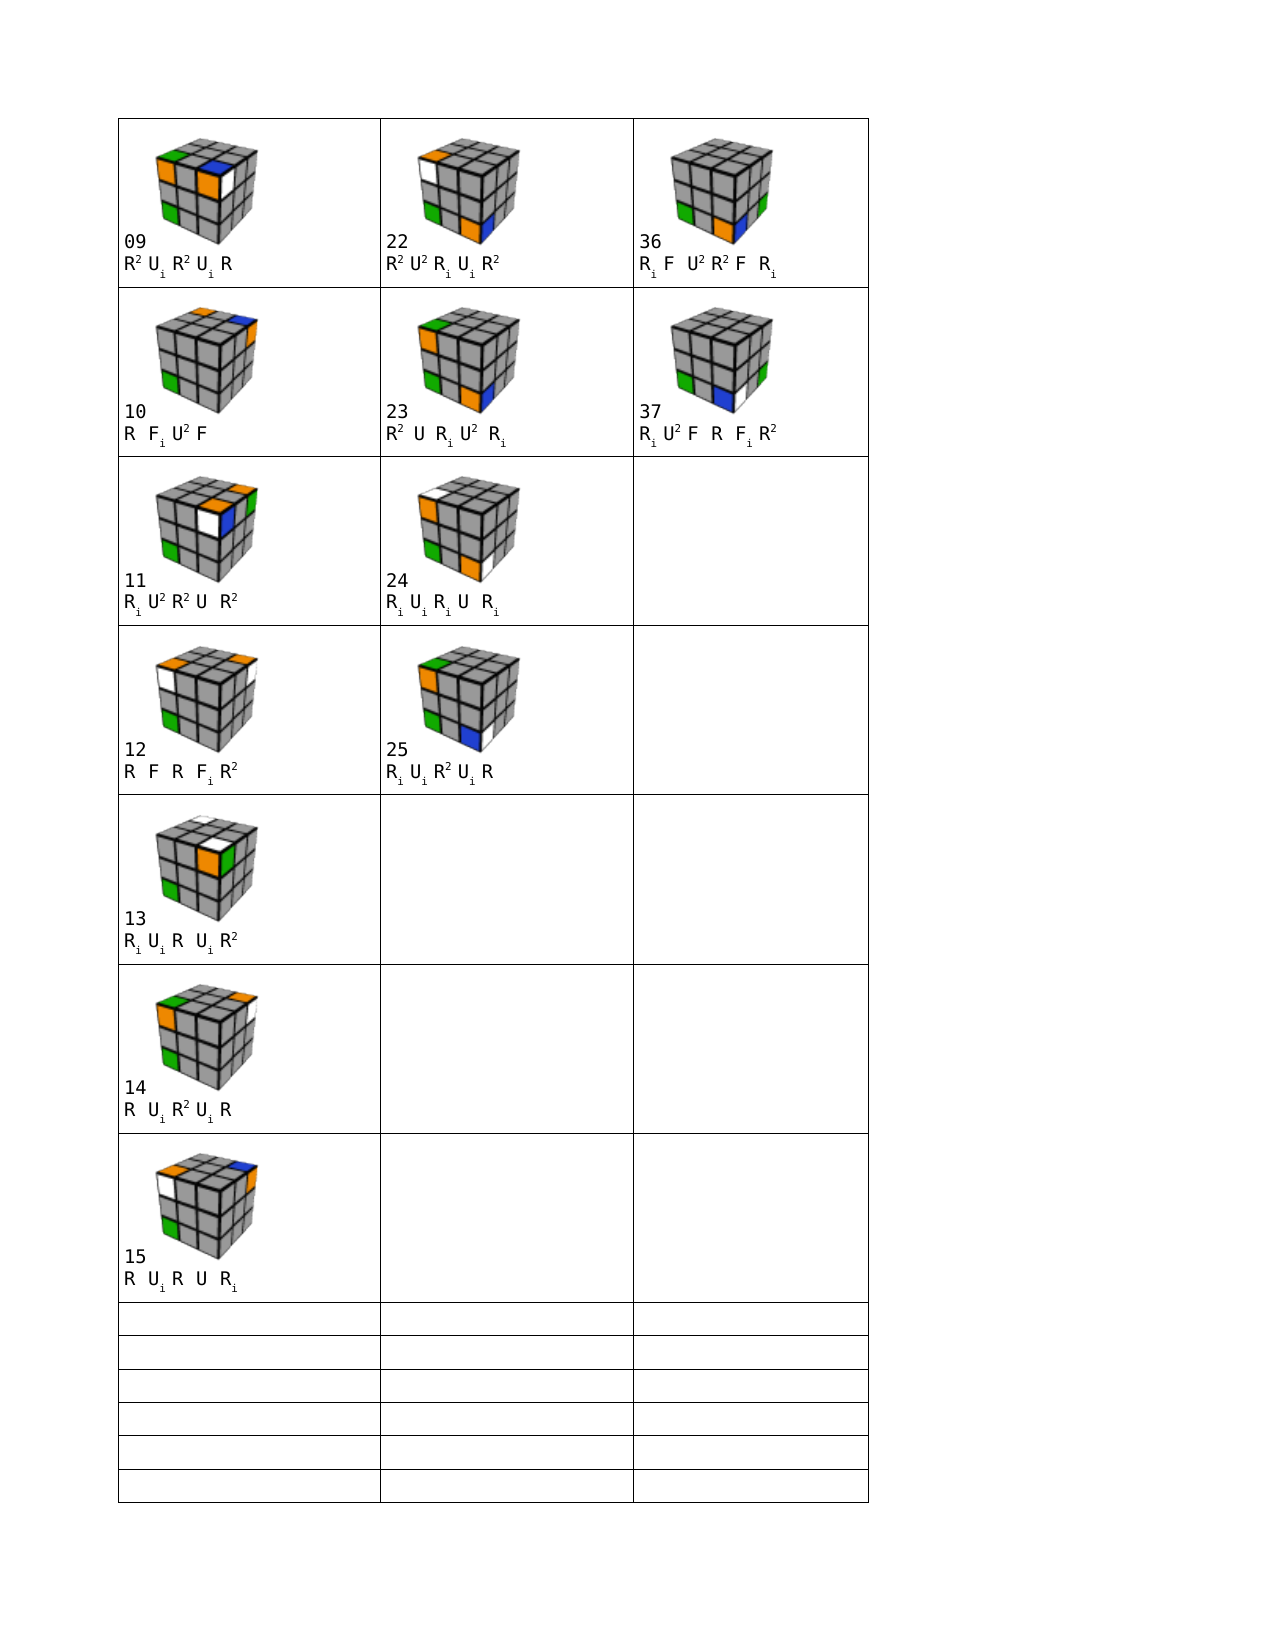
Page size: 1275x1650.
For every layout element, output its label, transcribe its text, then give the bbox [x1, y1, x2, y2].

table_header R [482, 761, 506, 788]
table_cell [381, 795, 633, 963]
picture [146, 293, 272, 418]
table_cell [634, 1403, 868, 1435]
table_header U2 [148, 592, 172, 619]
table_header R [711, 423, 735, 450]
table_header U2 [663, 423, 687, 450]
picture [408, 123, 534, 249]
table_cell 36 [634, 119, 868, 287]
table_cell [381, 1336, 633, 1368]
table_header Fi [196, 761, 220, 788]
picture [146, 462, 272, 587]
table_header Ri [124, 930, 148, 958]
table_cell [381, 1436, 633, 1469]
table_cell [634, 1336, 868, 1368]
table_cell 22 [381, 119, 633, 287]
table_header R2 [220, 761, 244, 788]
table_header R2 [172, 254, 196, 281]
picture [408, 293, 534, 418]
table_header F [687, 423, 711, 450]
table_header R [124, 1268, 148, 1296]
table_cell [381, 1303, 633, 1335]
table_cell [381, 1134, 633, 1302]
table_header Ui [196, 1099, 220, 1127]
picture [408, 631, 534, 757]
table_cell [634, 965, 868, 1132]
table_header Ri [436, 423, 460, 450]
table_header R [172, 761, 196, 788]
table_header R [172, 930, 196, 958]
table_cell [634, 1303, 868, 1335]
table_cell 14 [119, 965, 380, 1132]
picture [146, 1138, 272, 1264]
table_cell [381, 965, 633, 1132]
picture [408, 462, 534, 587]
table_header R [220, 1099, 244, 1127]
table_header Ui [148, 254, 172, 281]
table_cell [119, 1336, 380, 1368]
table_header Ui [148, 1268, 172, 1296]
table_header R2 [172, 1099, 196, 1127]
table_cell [634, 1470, 868, 1502]
table_header Ri [434, 254, 458, 281]
table_cell 09 [119, 119, 380, 287]
table_header R2 [434, 761, 458, 788]
table_cell 13 [119, 795, 380, 963]
table_cell [119, 1303, 380, 1335]
table_header R2 [759, 423, 783, 450]
table_header R2 [482, 254, 506, 281]
table_header R2 [220, 592, 244, 619]
table_cell 15 [119, 1134, 380, 1302]
table_cell [119, 1436, 380, 1469]
table_header R2 [220, 930, 244, 958]
table_header U2 [410, 254, 434, 281]
table_header Ui [148, 1099, 172, 1127]
table_cell [381, 1370, 633, 1402]
table_header R [124, 423, 148, 450]
table_cell 24 [381, 457, 633, 625]
table_cell 10 [119, 288, 380, 456]
table_header F [148, 761, 172, 788]
table_header Ri [482, 592, 506, 619]
table_header Ri [434, 592, 458, 619]
table_cell [381, 1403, 633, 1435]
table_header Ui [196, 930, 220, 958]
table_header F [196, 423, 220, 450]
table_header R2 [711, 254, 735, 281]
table_cell [634, 1436, 868, 1469]
table_cell [634, 1370, 868, 1402]
table_header R2 [124, 254, 148, 281]
table_cell [634, 626, 868, 794]
table_cell 23 [381, 288, 633, 456]
table_header Ri [759, 254, 783, 281]
table_header Ri [124, 592, 148, 619]
table_header R2 [172, 592, 196, 619]
table_header Ri [220, 1268, 244, 1296]
table_cell [119, 1370, 380, 1402]
table_header Ui [458, 761, 482, 788]
table_cell [119, 1470, 380, 1502]
table_header Ri [489, 423, 507, 450]
table_cell [634, 795, 868, 963]
picture [661, 293, 787, 418]
table_header R2 [386, 254, 410, 281]
table_cell [634, 457, 868, 625]
table_header U [196, 592, 220, 619]
table_header U [414, 423, 436, 450]
table_header F [735, 254, 759, 281]
table_header Ui [410, 761, 434, 788]
table_header Ui [148, 930, 172, 958]
table_header R [124, 761, 148, 788]
table_header Fi [148, 423, 172, 450]
table_cell [634, 1134, 868, 1302]
table_header Ri [639, 423, 663, 450]
table_cell 11 [119, 457, 380, 625]
table_header Ri [386, 761, 410, 788]
table_header U2 [687, 254, 711, 281]
table_header U2 [172, 423, 196, 450]
table_header R2 [386, 423, 414, 450]
table_header Ui [410, 592, 434, 619]
table_header R [221, 254, 245, 281]
table_header Ui [458, 254, 482, 281]
table_cell 37 [634, 288, 868, 456]
table_header U2 [460, 423, 488, 450]
picture [146, 969, 272, 1095]
table_header Ri [639, 254, 663, 281]
table_header U [196, 1268, 220, 1296]
table_header U [458, 592, 482, 619]
table_cell [381, 1470, 633, 1502]
picture [146, 631, 272, 757]
table_header Ri [386, 592, 410, 619]
table_header Fi [735, 423, 759, 450]
table_header R [172, 1268, 196, 1296]
table_cell 12 [119, 626, 380, 794]
table_cell [119, 1403, 380, 1435]
picture [146, 800, 272, 926]
table_cell 25 [381, 626, 633, 794]
table_header F [663, 254, 687, 281]
table_header R [124, 1099, 148, 1127]
picture [146, 123, 272, 249]
picture [661, 123, 787, 249]
table_header Ui [196, 254, 221, 281]
